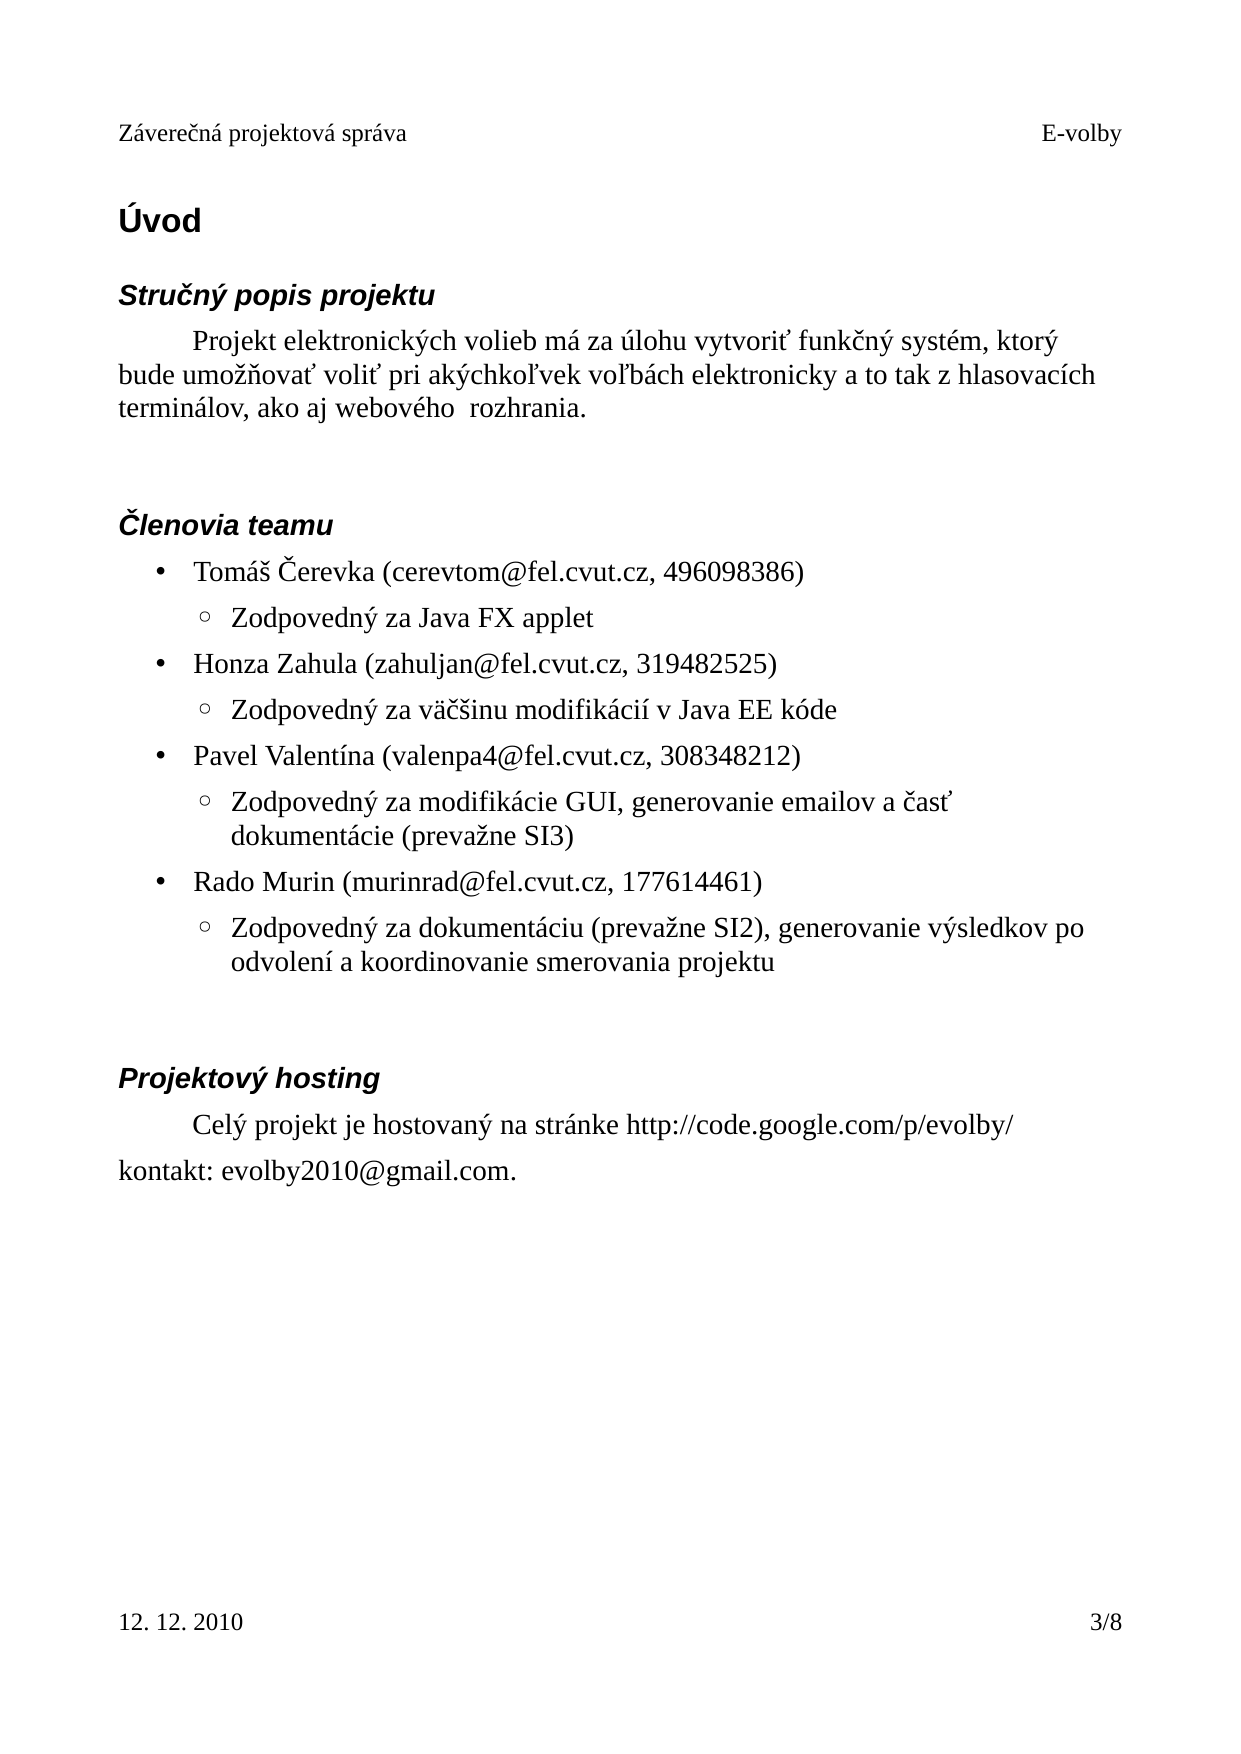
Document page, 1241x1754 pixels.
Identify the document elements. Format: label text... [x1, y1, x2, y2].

list Zodpovedný za Java FX applet [193, 600, 1122, 633]
list Tomáš Čerevka (cerevtom@fel.cvut.cz, 496098386) [156, 554, 1122, 587]
text Projekt elektronických volieb má za úlohu vytvoriť funkčný systém, ktorý bude umožňovať voliť pri akýchkoľvek voľbách elektronicky a to tak z hlasovacích terminálov, ako aj webového rozhrania. [118, 323, 1122, 424]
list Honza Zahula (zahuljan@fel.cvut.cz, 319482525) [156, 646, 1122, 680]
subtitle Projektový hosting [118, 1061, 1122, 1094]
text kontakt: evolby2010@gmail.com. [118, 1153, 1122, 1187]
subtitle Členovia teamu [118, 508, 1122, 541]
list Zodpovedný za modifikácie GUI, generovanie emailov a časť dokumentácie (prevažne SI3) [193, 784, 1122, 852]
list Pavel Valentína (valenpa4@fel.cvut.cz, 308348212) [156, 738, 1122, 772]
text Celý projekt je hostovaný na stránke http://code.google.com/p/evolby/ [118, 1107, 1122, 1141]
list Zodpovedný za väčšinu modifikácií v Java EE kóde [193, 692, 1122, 726]
list Rado Murin (murinrad@fel.cvut.cz, 177614461) [156, 864, 1122, 898]
subtitle Stručný popis projektu [118, 277, 1122, 311]
subtitle Úvod [118, 201, 1122, 240]
list Zodpovedný za dokumentáciu (prevažne SI2), generovanie výsledkov po odvolení a koordinovanie smerovania projektu [193, 910, 1122, 977]
